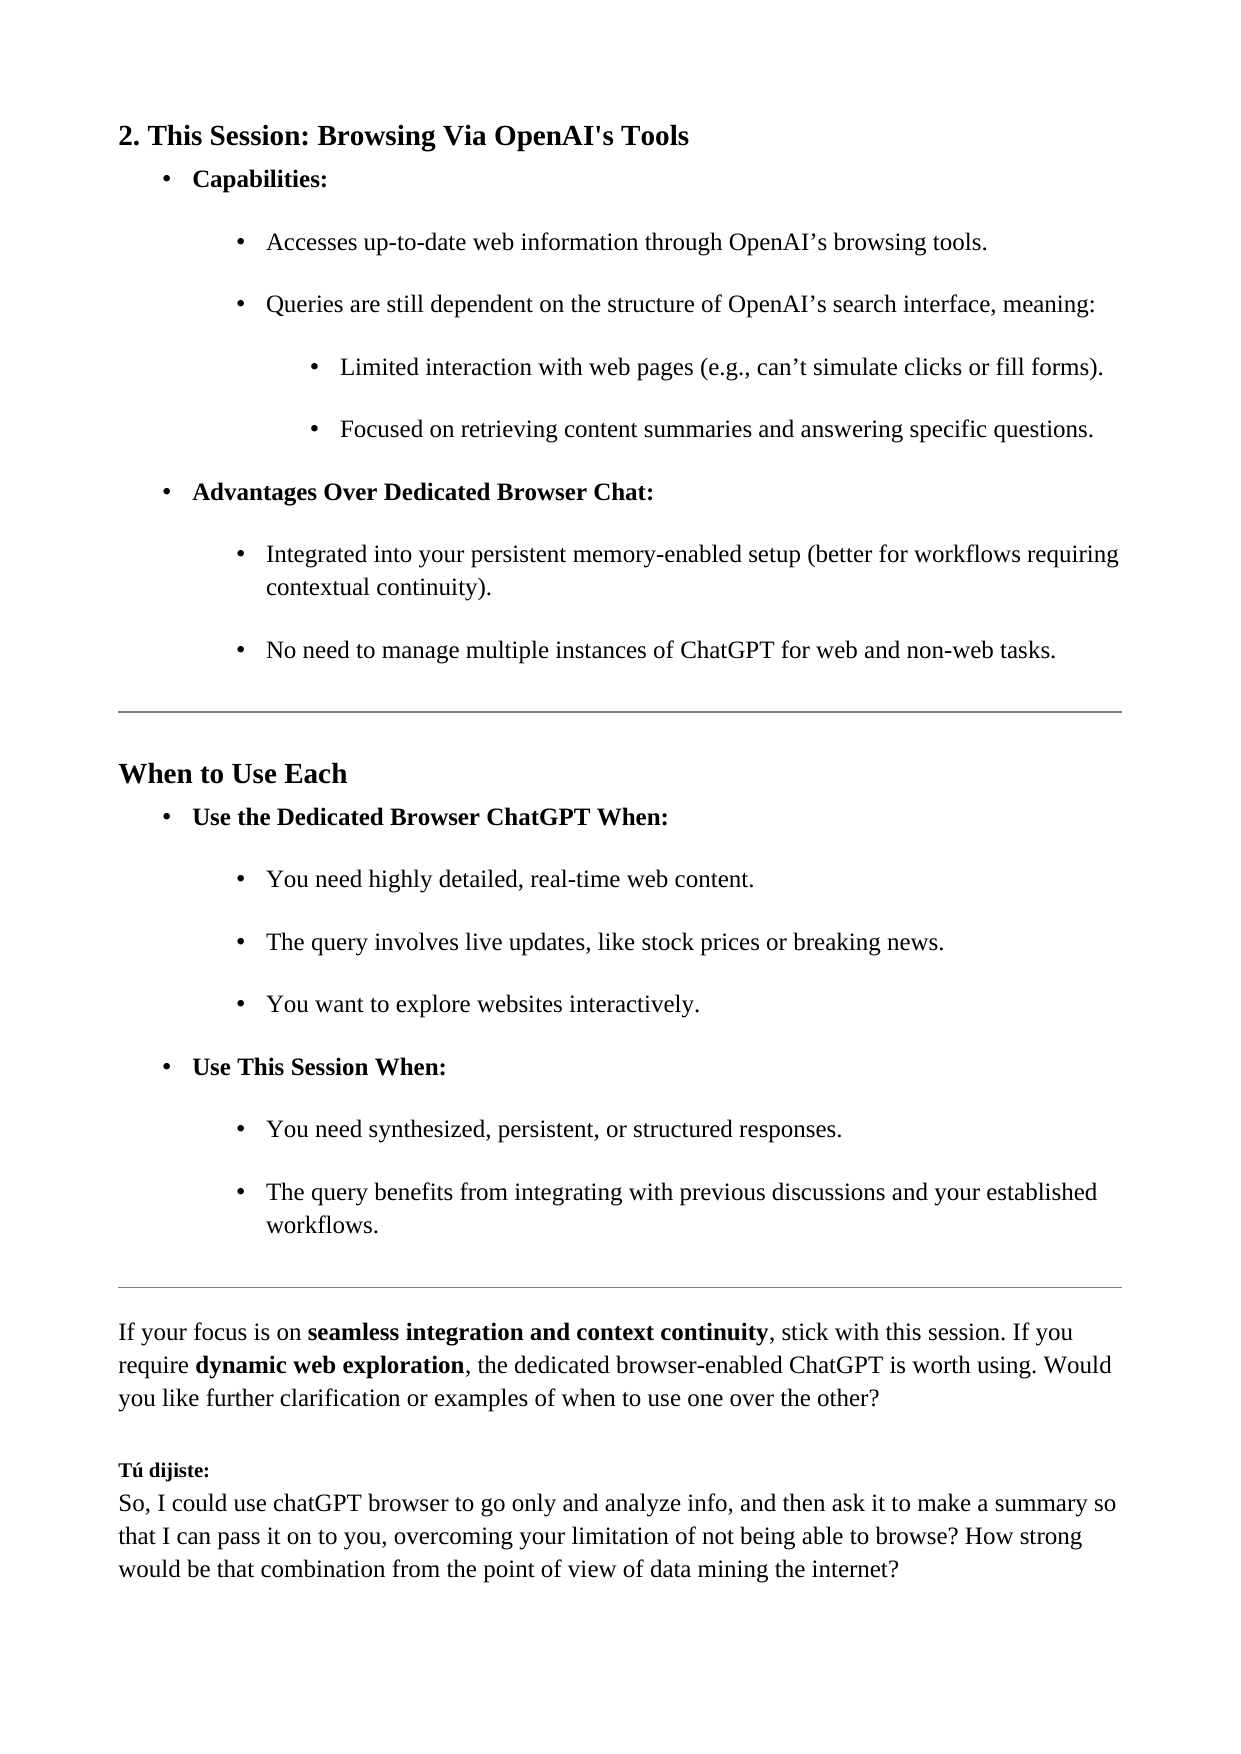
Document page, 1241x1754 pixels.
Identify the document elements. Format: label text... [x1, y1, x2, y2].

text If your focus is on seamless integration and context continuity, stick with this session. If you require dynamic web exploration, the dedicated browser-enabled ChatGPT is worth using. Would you like further clarification or examples of when to use one over the other? [118, 1317, 1122, 1412]
list You need highly detailed, real-time web content. [236, 864, 1122, 893]
list Queries are still dependent on the structure of OpenAI’s search interface, meaning: [236, 289, 1122, 318]
subtitle When to Use Each [118, 756, 1122, 789]
list The query benefits from integrating with previous discussions and your established workflows. [236, 1177, 1122, 1239]
list You need synthesized, persistent, or structured responses. [236, 1114, 1122, 1143]
list No need to manage multiple instances of ChatGPT for web and non-web tasks. [236, 635, 1122, 663]
list Advantages Over Dedicated Browser Chat: [162, 477, 1122, 505]
list Limited interaction with web pages (e.g., can’t simulate clicks or fill forms). [310, 352, 1122, 380]
list The query involves live updates, like stock prices or breaking news. [236, 927, 1122, 956]
list Accesses up-to-date web information through OpenAI’s browsing tools. [236, 227, 1122, 255]
list Use This Session When: [162, 1052, 1122, 1081]
text So, I could use chatGPT browser to go only and analyze info, and then ask it to make a summary so that I can pass it on to you, overcoming your limitation of not being able to browse? How strong would be that combination from the point of view of data mining the internet? [118, 1488, 1122, 1583]
list You want to explore websites interactively. [236, 989, 1122, 1018]
list Capabilities: [162, 164, 1122, 193]
subtitle 2. This Session: Browsing Via OpenAI's Tools [118, 118, 1122, 152]
list Use the Dedicated Browser ChatGPT When: [162, 802, 1122, 831]
list Integrated into your persistent memory-enabled setup (better for workflows requiring contextual continuity). [236, 539, 1122, 601]
subtitle Tú dijiste: [118, 1458, 1122, 1482]
list Focused on retrieving content summaries and answering specific questions. [310, 414, 1122, 443]
